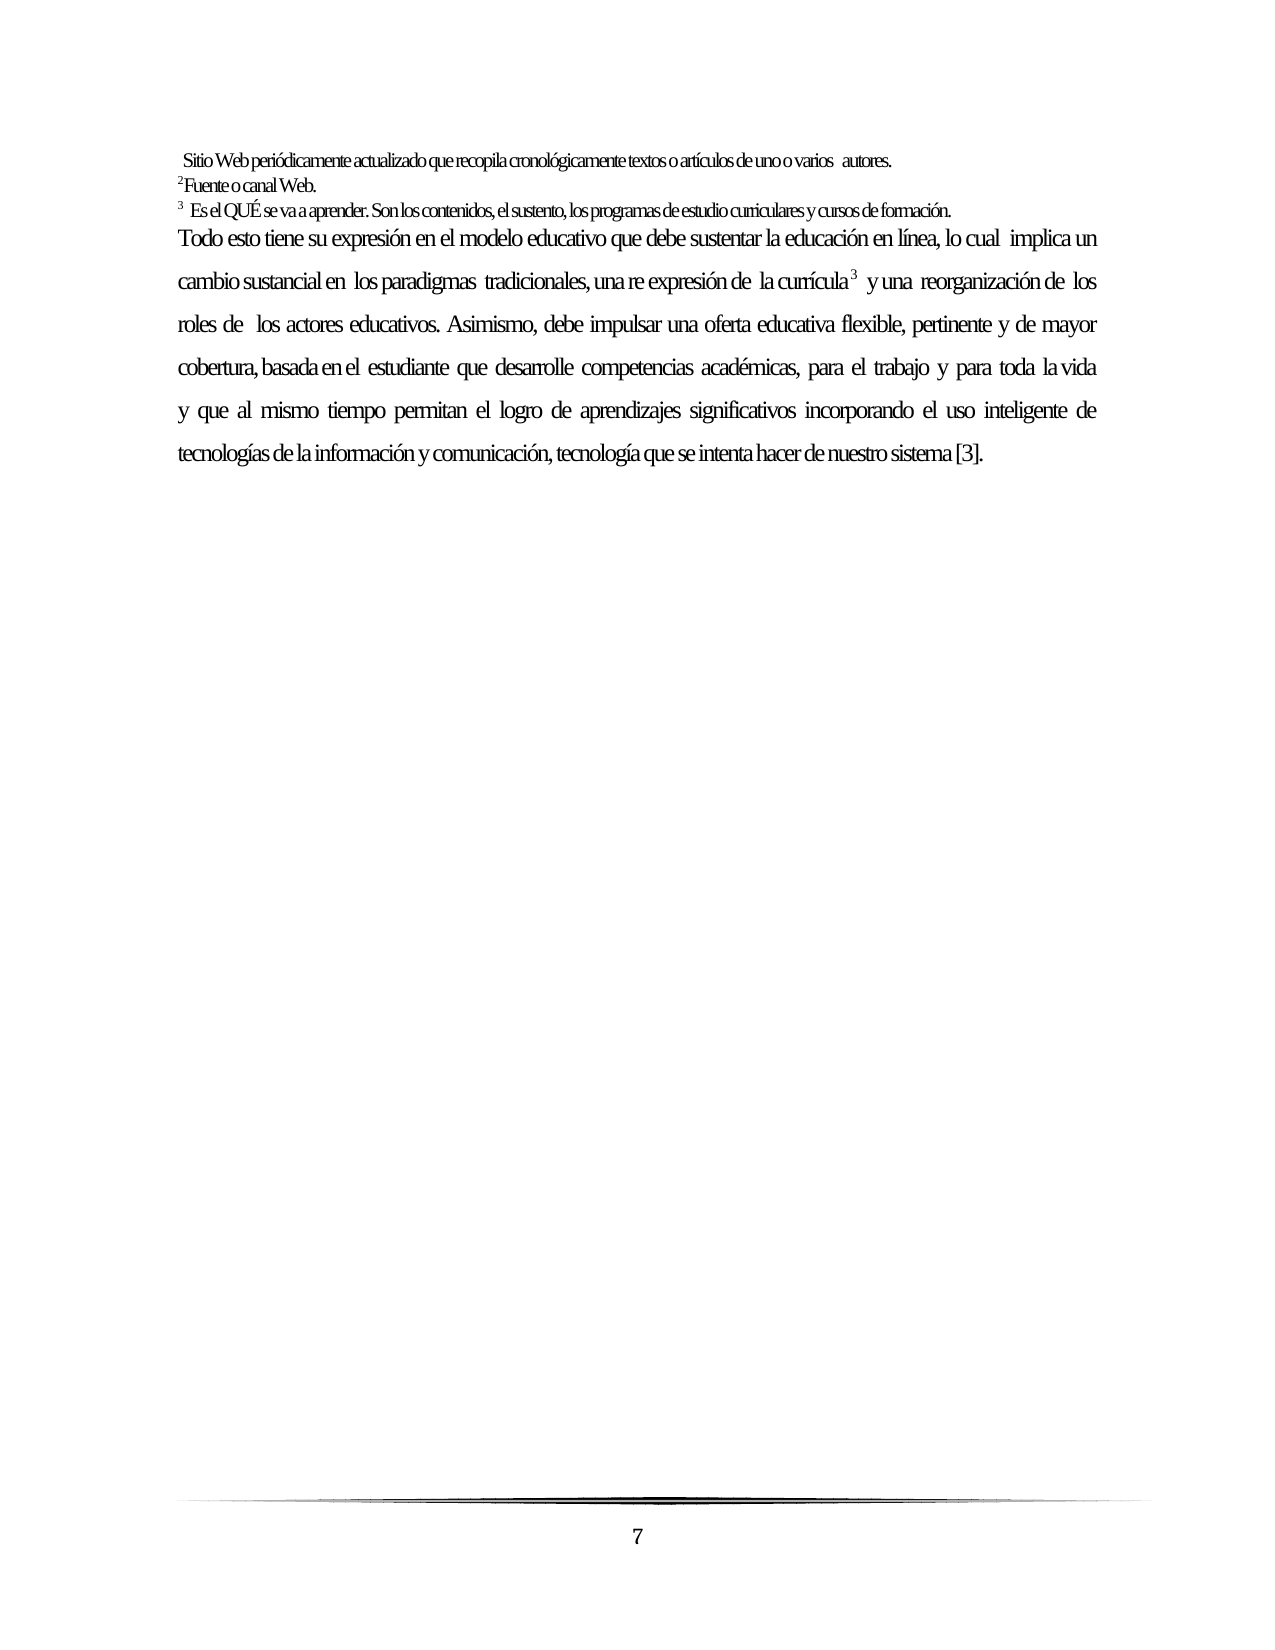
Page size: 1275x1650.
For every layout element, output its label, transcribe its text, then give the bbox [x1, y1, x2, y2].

text Todo esto tiene su expresión en el modelo educativo que debe sustentar la educación en línea, lo cual implica un cambio sustancial en los paradigmas tradicionales, una re expresión de la currícula3 y una reorganización de los roles de los actores educativos. Asimismo, debe impulsar una oferta educativa flexible, pertinente y de mayor cobertura, basada en el estudiante que desarrolle competencias académicas, para el trabajo y para toda la vida y que al mismo tiempo permitan el logro de aprendizajes significativos incorporando el uso inteligente de tecnologías de la información y comunicación, tecnología que se intenta hacer de nuestro sistema [3]. [177, 223, 1098, 467]
text 2Fuente o canal Web. [177, 173, 1098, 198]
text 3 Es el QUÉ se va a aprender. Son los contenidos, el sustento, los programas de estudio curriculares y cursos de formación. [177, 198, 1098, 223]
text Sitio Web periódicamente actualizado que recopila cronológicamente textos o artículos de uno o varios autores. [177, 148, 1098, 173]
picture [177, 1497, 1153, 1505]
